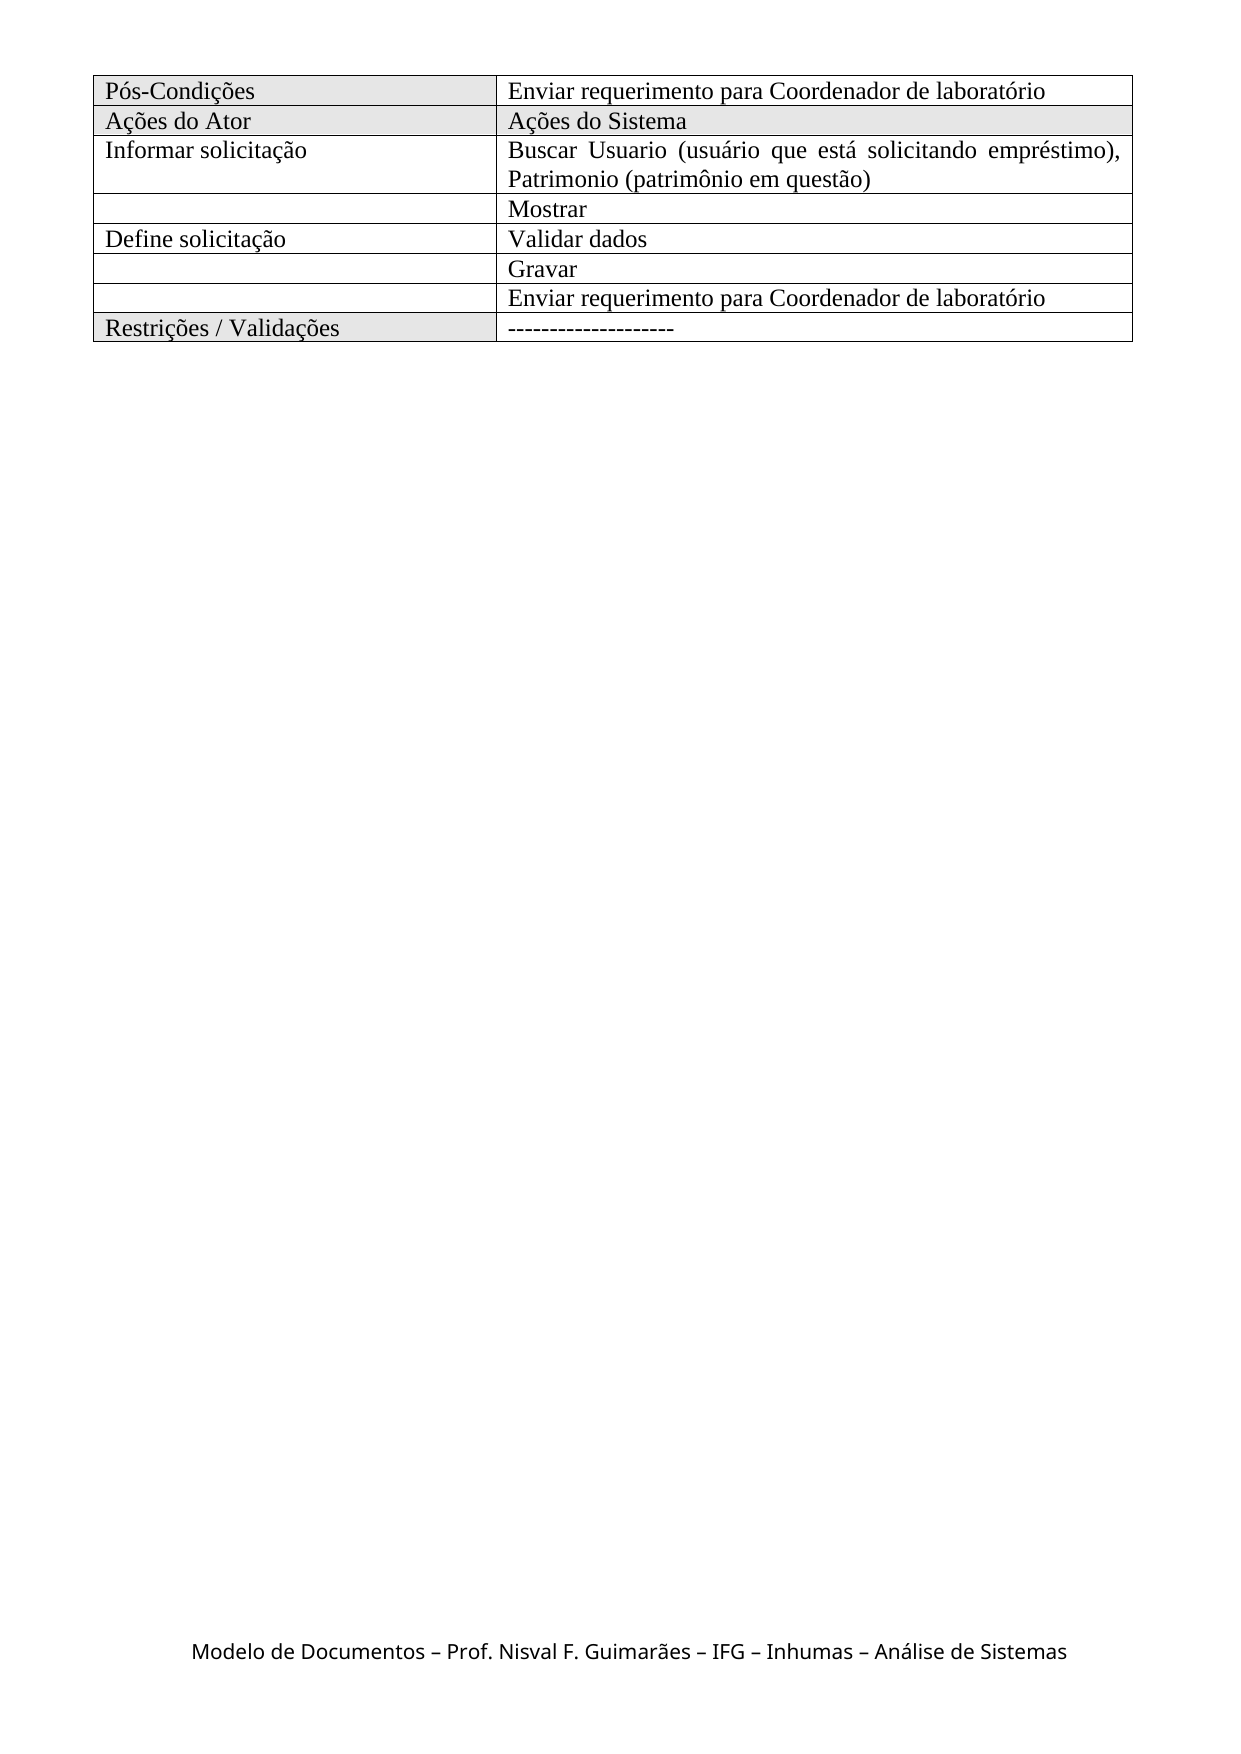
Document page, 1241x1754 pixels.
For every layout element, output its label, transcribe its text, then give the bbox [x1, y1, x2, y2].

table_cell Informar solicitação [94, 136, 496, 193]
table_cell Ações do Sistema [497, 106, 1132, 134]
table_cell [94, 284, 496, 312]
table_cell Pós-Condições [94, 76, 496, 105]
table_cell Gravar [497, 254, 1132, 282]
table_cell [94, 194, 496, 223]
table_cell Define solicitação [94, 224, 496, 253]
table_cell Buscar Usuario (usuário que está solicitando empréstimo), Patrimonio (patrimônio em questão) [497, 136, 1132, 193]
table_cell Restrições / Validações [94, 313, 496, 341]
table_cell Validar dados [497, 224, 1132, 253]
table_cell Enviar requerimento para Coordenador de laboratório [497, 284, 1132, 312]
table_cell [94, 254, 496, 282]
table_cell Mostrar [497, 194, 1132, 223]
table_cell Enviar requerimento para Coordenador de laboratório [497, 76, 1132, 105]
table_cell -------------------- [497, 313, 1132, 341]
table_cell Ações do Ator [94, 106, 496, 134]
